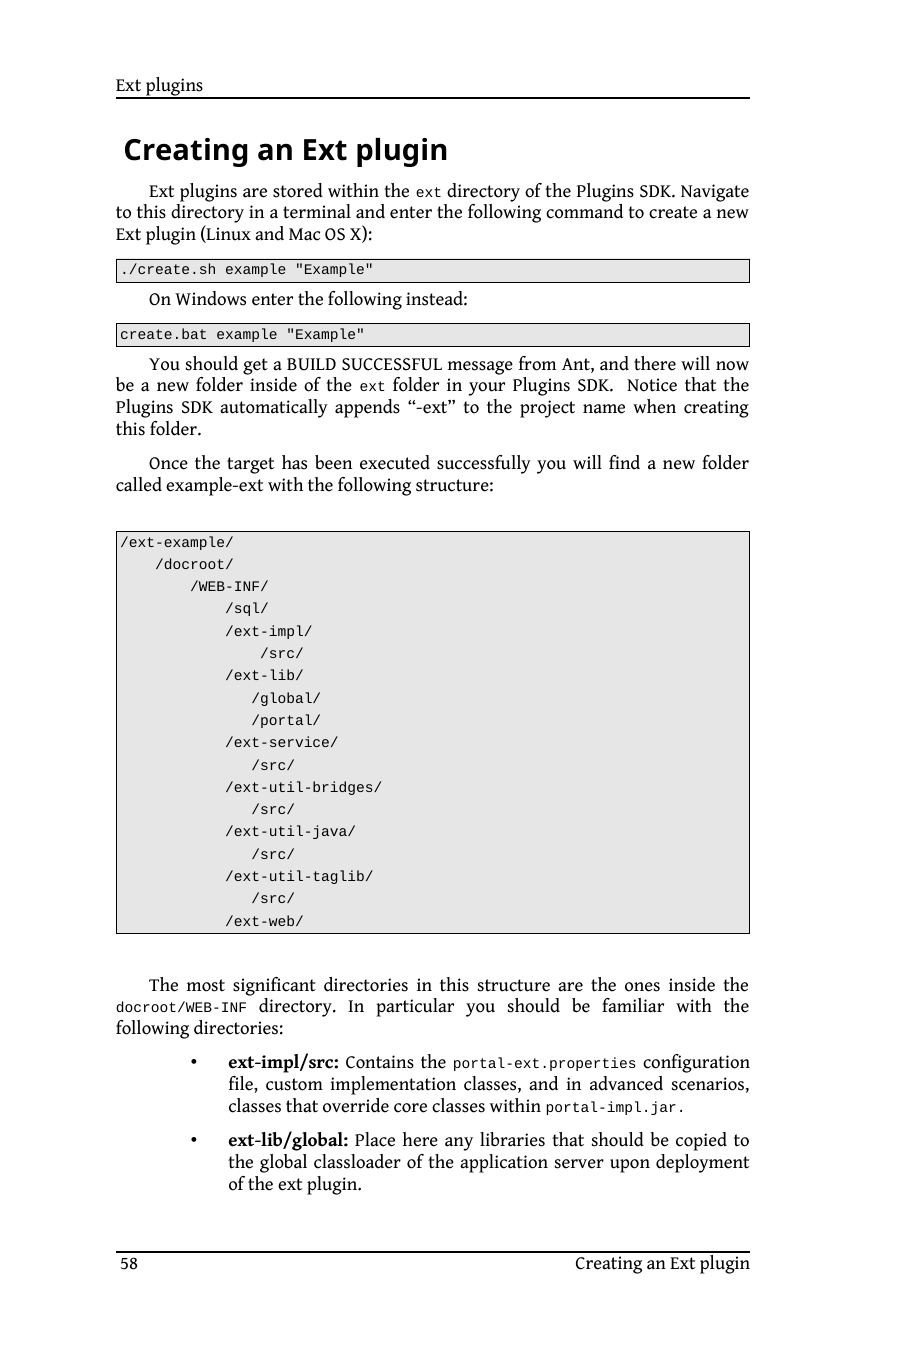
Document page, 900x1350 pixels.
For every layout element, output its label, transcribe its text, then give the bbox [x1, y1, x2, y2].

text /portal/ [117, 709, 749, 729]
text /sql/ [117, 598, 749, 618]
text /ext-example/ [117, 532, 749, 551]
text /ext-util-taglib/ [117, 865, 749, 886]
text /src/ [117, 888, 749, 908]
text Once the target has been executed successfully you will find a new folder called example-ext with the following structure: [116, 453, 750, 497]
text /docroot/ [117, 553, 749, 573]
text /ext-lib/ [117, 665, 749, 685]
text /src/ [117, 754, 749, 774]
text /WEB-INF/ [117, 576, 749, 596]
subtitle Creating an Ext plugin [116, 129, 750, 169]
text On Windows enter the following instead: [116, 289, 750, 311]
text /src/ [117, 843, 749, 863]
text /src/ [117, 642, 749, 663]
text /ext-util-bridges/ [117, 776, 749, 796]
text /ext-service/ [117, 732, 749, 752]
text /ext-util-java/ [117, 821, 749, 841]
text create.bat example "Example" [117, 324, 749, 346]
text /global/ [117, 687, 749, 707]
text Ext plugins are stored within the ext directory of the Plugins SDK. Navigate to this directory in a terminal and enter the following command to create a new Ext plugin (Linux and Mac OS X): [116, 181, 750, 246]
text /src/ [117, 798, 749, 819]
text The most significant directories in this structure are the ones inside the docroot/WEB-INF directory. In particular you should be familiar with the following directories: [116, 974, 750, 1040]
list ext-impl/src: Contains the portal-ext.properties configuration file, custom implementation classes, and in advanced scenarios, classes that override core classes within portal-impl.jar. [191, 1052, 750, 1118]
text You should get a BUILD SUCCESSFUL message from Ant, and there will now be a new folder inside of the ext folder in your Plugins SDK. Notice that the Plugins SDK automatically appends “-ext” to the project name when creating this folder. [116, 353, 750, 441]
text ./create.sh example "Example" [117, 260, 749, 282]
list ext-lib/global: Place here any libraries that should be copied to the global classloader of the application server upon deployment of the ext plugin. [191, 1130, 750, 1196]
text /ext-impl/ [117, 620, 749, 640]
text /ext-web/ [117, 910, 749, 933]
